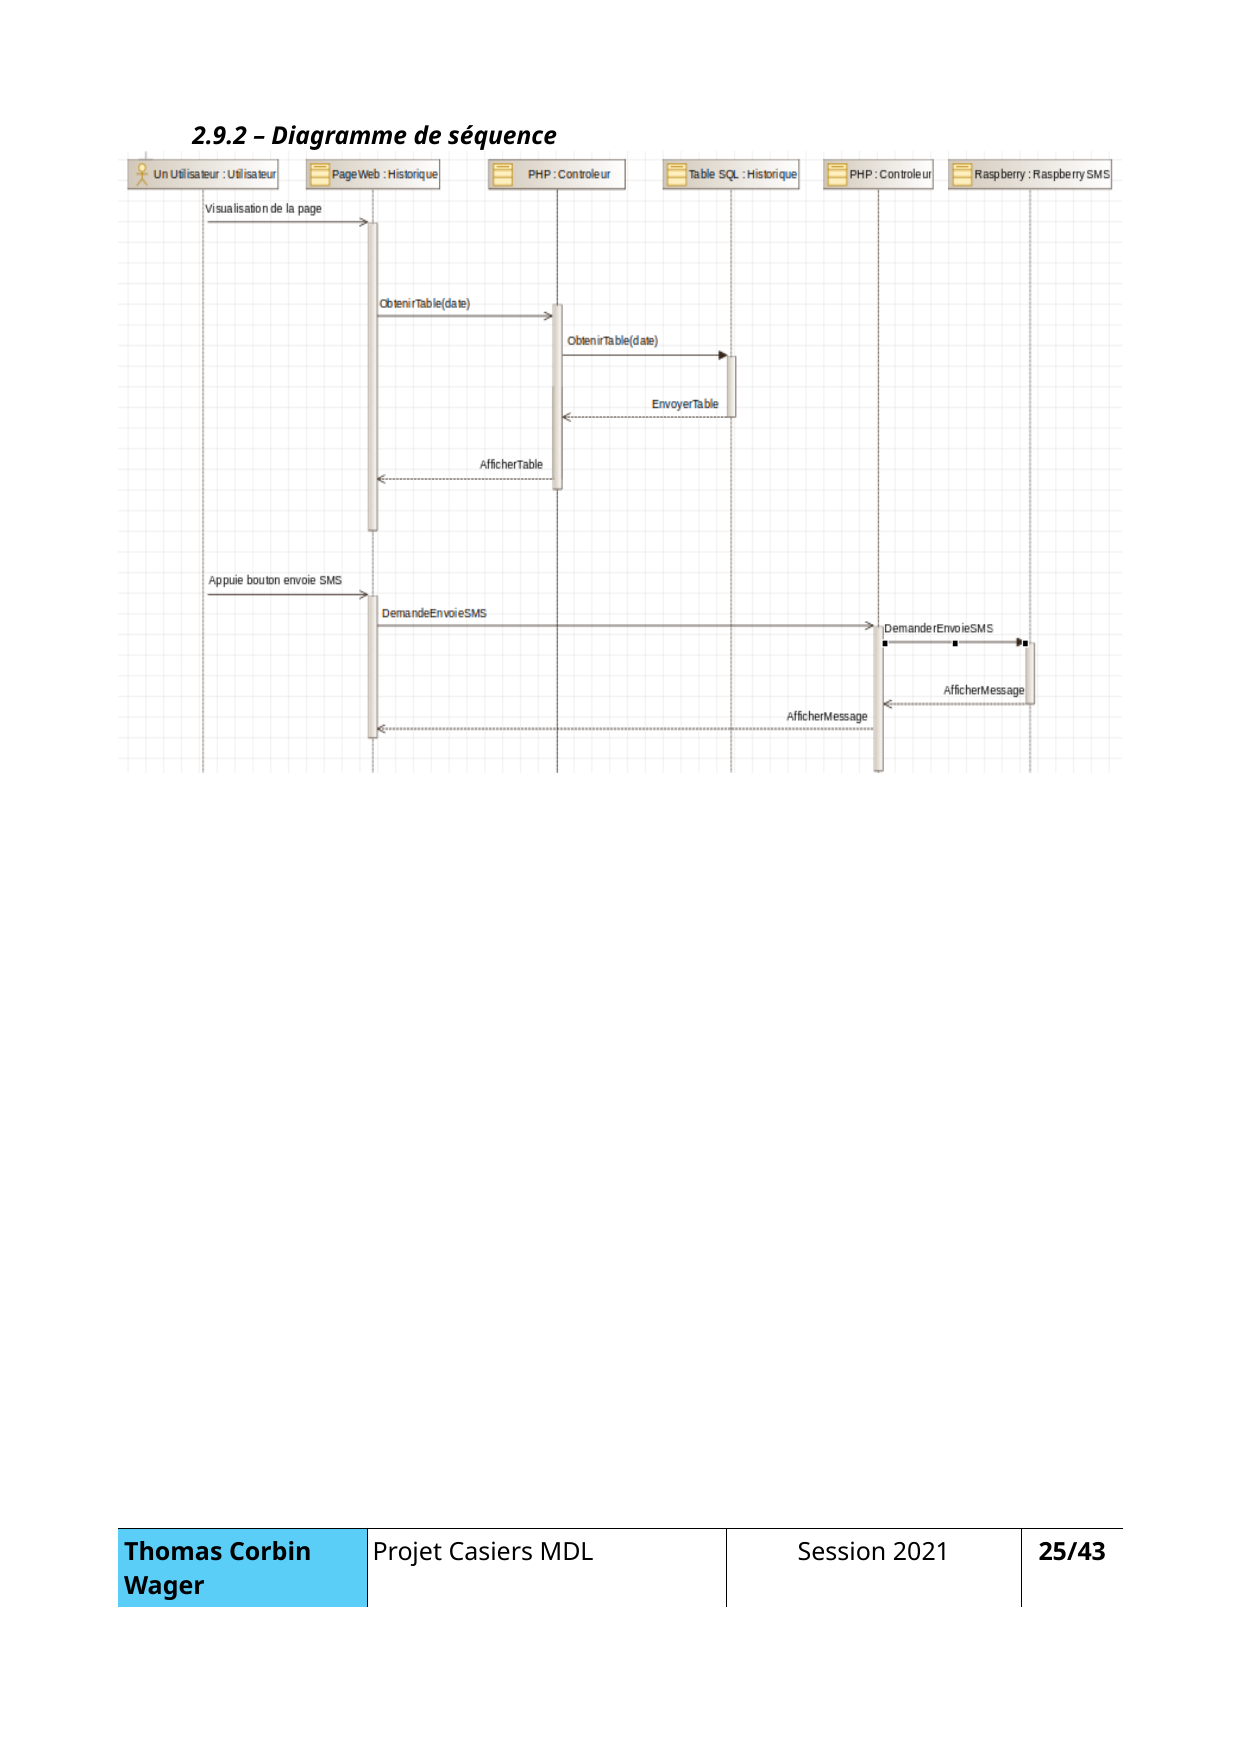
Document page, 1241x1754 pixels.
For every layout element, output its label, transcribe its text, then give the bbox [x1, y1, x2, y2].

subtitle 2.9.2 – Diagramme de séquence [118, 118, 1122, 151]
picture [118, 151, 1123, 773]
